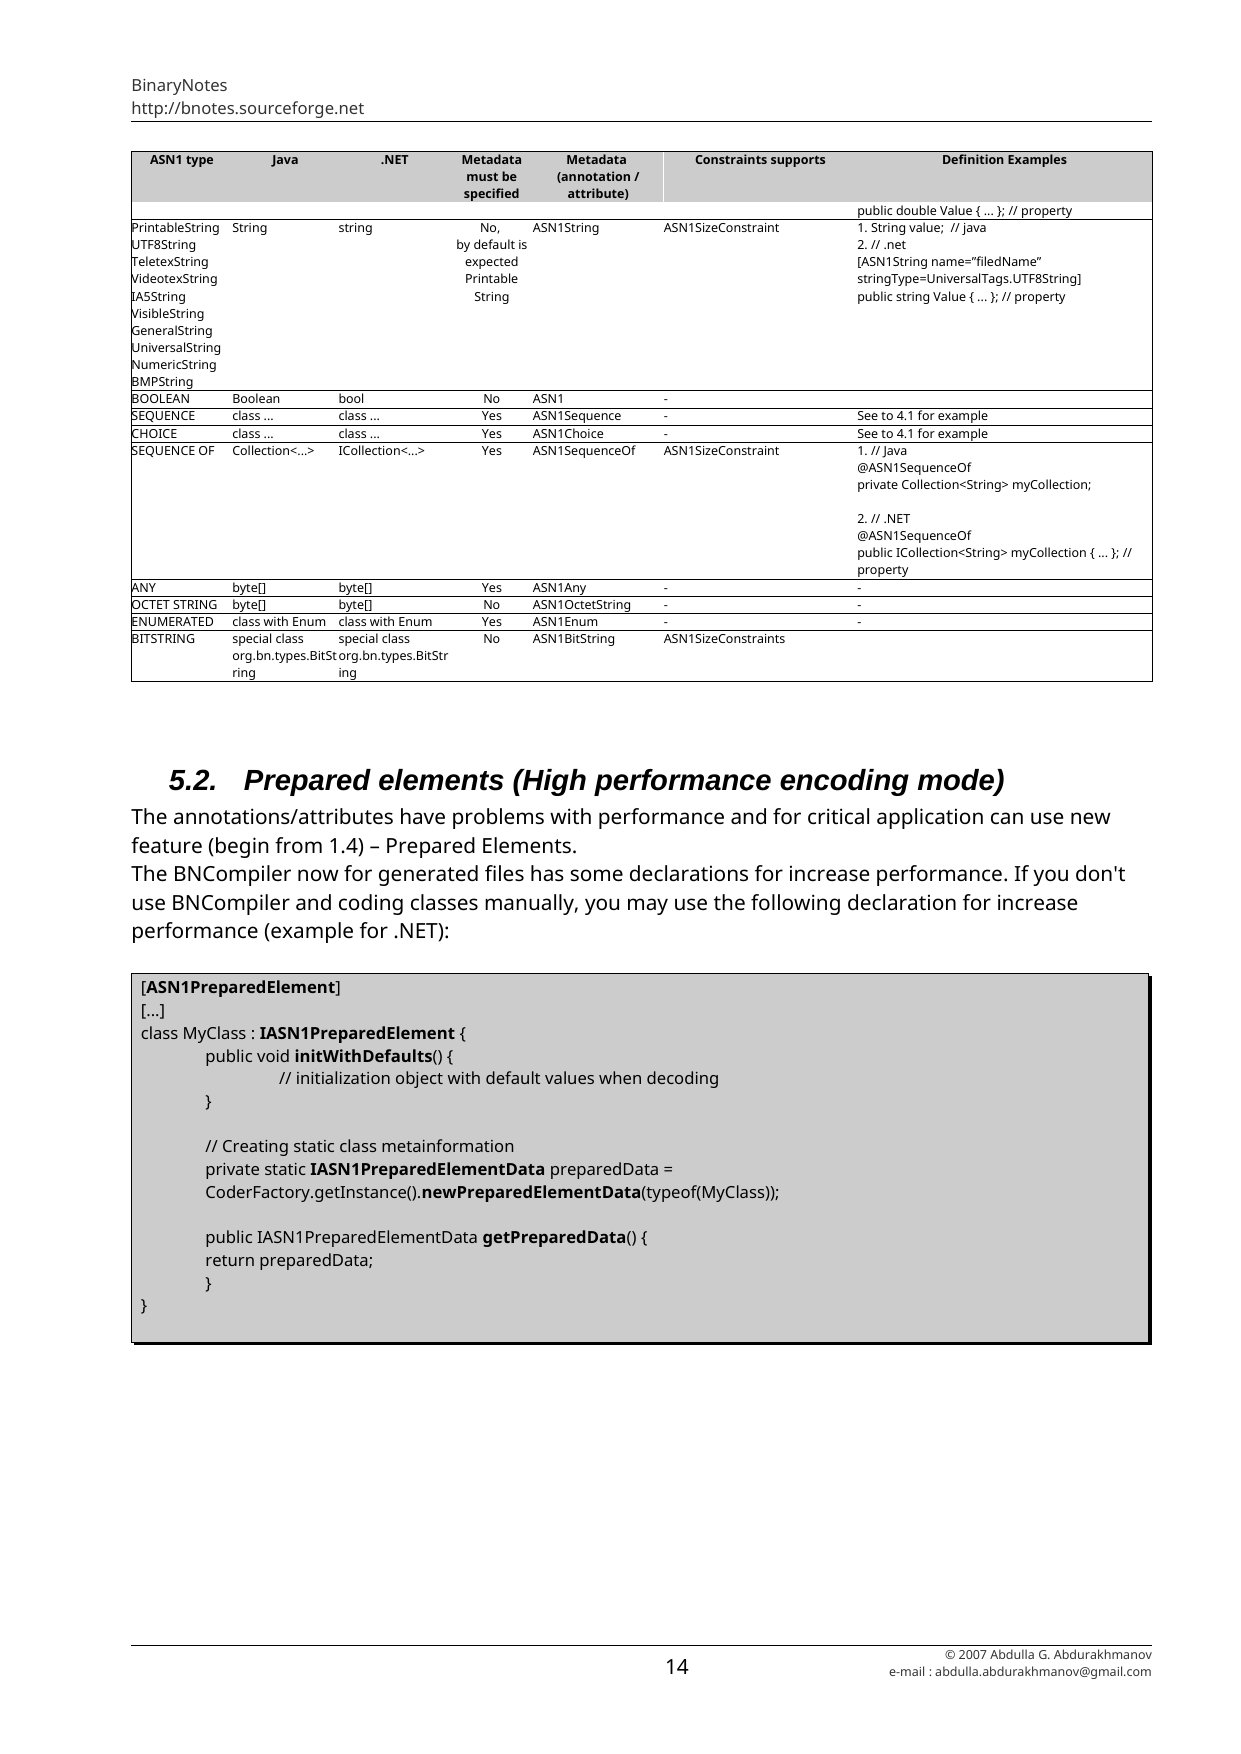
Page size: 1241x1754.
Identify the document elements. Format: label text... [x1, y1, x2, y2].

table_cell string [338, 220, 451, 390]
table_cell class ... [232, 426, 338, 442]
table_header Metadata (annotation / attribute) [533, 152, 663, 202]
table_cell [857, 631, 1152, 681]
table_cell No [451, 631, 533, 681]
table_header Metadata must be specified [451, 152, 533, 202]
table_cell SEQUENCE OF [132, 443, 232, 578]
table_cell PrintableString UTF8String TeletexString VideotexString IA5String VisibleString GeneralString UniversalString NumericString BMPString [132, 220, 232, 390]
table_cell ENUMERATED [132, 614, 232, 630]
table_cell BITSTRING [132, 631, 232, 681]
table_cell class with Enum [338, 614, 451, 630]
text } [132, 1268, 1148, 1291]
table_cell ASN1 [533, 391, 663, 407]
table_cell class with Enum [232, 614, 338, 630]
text [...] [132, 996, 1148, 1018]
table_cell - [664, 597, 857, 613]
text class MyClass : IASN1PreparedElement { [132, 1018, 1148, 1041]
text return preparedData; [132, 1245, 1148, 1268]
text The annotations/attributes have problems with performance and for critical application can use new feature (begin from 1.4) – Prepared Elements. [131, 802, 1152, 859]
table_cell ASN1Enum [533, 614, 663, 630]
table_cell ANY [132, 580, 232, 596]
text public void initWithDefaults() { [132, 1041, 1148, 1064]
text } [132, 1291, 1148, 1313]
table_cell class ... [338, 409, 451, 424]
text [ASN1PreparedElement] [132, 974, 1148, 996]
text // initialization object with default values when decoding [132, 1064, 1148, 1086]
table_cell See to 4.1 for example [857, 426, 1152, 442]
table_cell No, by default is expected Printable String [451, 220, 533, 390]
table_header .NET [338, 152, 451, 202]
table_cell Yes [451, 580, 533, 596]
table_cell OCTET STRING [132, 597, 232, 613]
table_cell ASN1SequenceOf [533, 443, 663, 578]
table_cell public double Value { ... }; // property [857, 202, 1152, 219]
text // Creating static class metainformation [132, 1132, 1148, 1154]
table_cell 1. // Java @ASN1SequenceOf private Collection<String> myCollection; 2. // .NET @ASN1SequenceOf public ICollection<String> myCollection { ... }; // property [857, 443, 1152, 578]
table_cell special class org.bn.types.BitString [232, 631, 338, 681]
table_header Constraints supports [664, 152, 857, 202]
table_cell ASN1SizeConstraints [664, 631, 857, 681]
table_cell [338, 202, 451, 219]
table_cell - [857, 614, 1152, 630]
table_cell Yes [451, 443, 533, 578]
table_header Definition Examples [857, 152, 1152, 202]
table_cell ASN1Any [533, 580, 663, 596]
table_header ASN1 type [132, 152, 232, 202]
text public IASN1PreparedElementData getPreparedData() { [132, 1223, 1148, 1245]
table_cell - [664, 409, 857, 424]
table_cell ASN1BitString [533, 631, 663, 681]
table_cell - [664, 614, 857, 630]
table_cell Yes [451, 614, 533, 630]
table_cell class ... [338, 426, 451, 442]
table_cell - [664, 202, 857, 219]
table_cell ICollection<...> [338, 443, 451, 578]
table_cell ASN1Choice [533, 426, 663, 442]
table_cell - [664, 580, 857, 596]
text The BNCompiler now for generated files has some declarations for increase performance. If you don't use BNCompiler and coding classes manually, you may use the following declaration for increase performance (example for .NET): [131, 859, 1152, 944]
table_cell Yes [451, 409, 533, 424]
table_cell SEQUENCE [132, 409, 232, 424]
table_cell BOOLEAN [132, 391, 232, 407]
table_cell - [664, 426, 857, 442]
table_cell - [857, 597, 1152, 613]
table_cell byte[] [232, 597, 338, 613]
table_cell Boolean [232, 391, 338, 407]
table_cell [451, 202, 533, 219]
table_cell String [232, 220, 338, 390]
table_cell CHOICE [132, 426, 232, 442]
table_cell bool [338, 391, 451, 407]
table_cell class ... [232, 409, 338, 424]
table_cell - [664, 391, 857, 407]
table_cell [232, 202, 338, 219]
table_header Java [232, 152, 338, 202]
table_cell byte[] [338, 597, 451, 613]
table_cell special class org.bn.types.BitString [338, 631, 451, 681]
table_cell [857, 391, 1152, 407]
table_cell byte[] [232, 580, 338, 596]
table_cell Yes [451, 426, 533, 442]
text private static IASN1PreparedElementData preparedData = CoderFactory.getInstance().newPreparedElementData(typeof(MyClass)); [132, 1154, 1148, 1200]
text } [132, 1086, 1148, 1109]
subtitle Prepared elements (High performance encoding mode) [169, 763, 1152, 796]
table_cell [533, 202, 663, 219]
table_cell No [451, 391, 533, 407]
table_cell ASN1SizeConstraint [664, 220, 857, 390]
table_cell ASN1SizeConstraint [664, 443, 857, 578]
table_cell ASN1Sequence [533, 409, 663, 424]
table_cell [132, 202, 232, 219]
table_cell byte[] [338, 580, 451, 596]
table_cell 1. String value; // java 2. // .net [ASN1String name=”filedName” stringType=UniversalTags.UTF8String] public string Value { ... }; // property [857, 220, 1152, 390]
table_cell ASN1String [533, 220, 663, 390]
table_cell Collection<...> [232, 443, 338, 578]
table_cell - [857, 580, 1152, 596]
table_cell No [451, 597, 533, 613]
table_cell See to 4.1 for example [857, 409, 1152, 424]
table_cell ASN1OctetString [533, 597, 663, 613]
